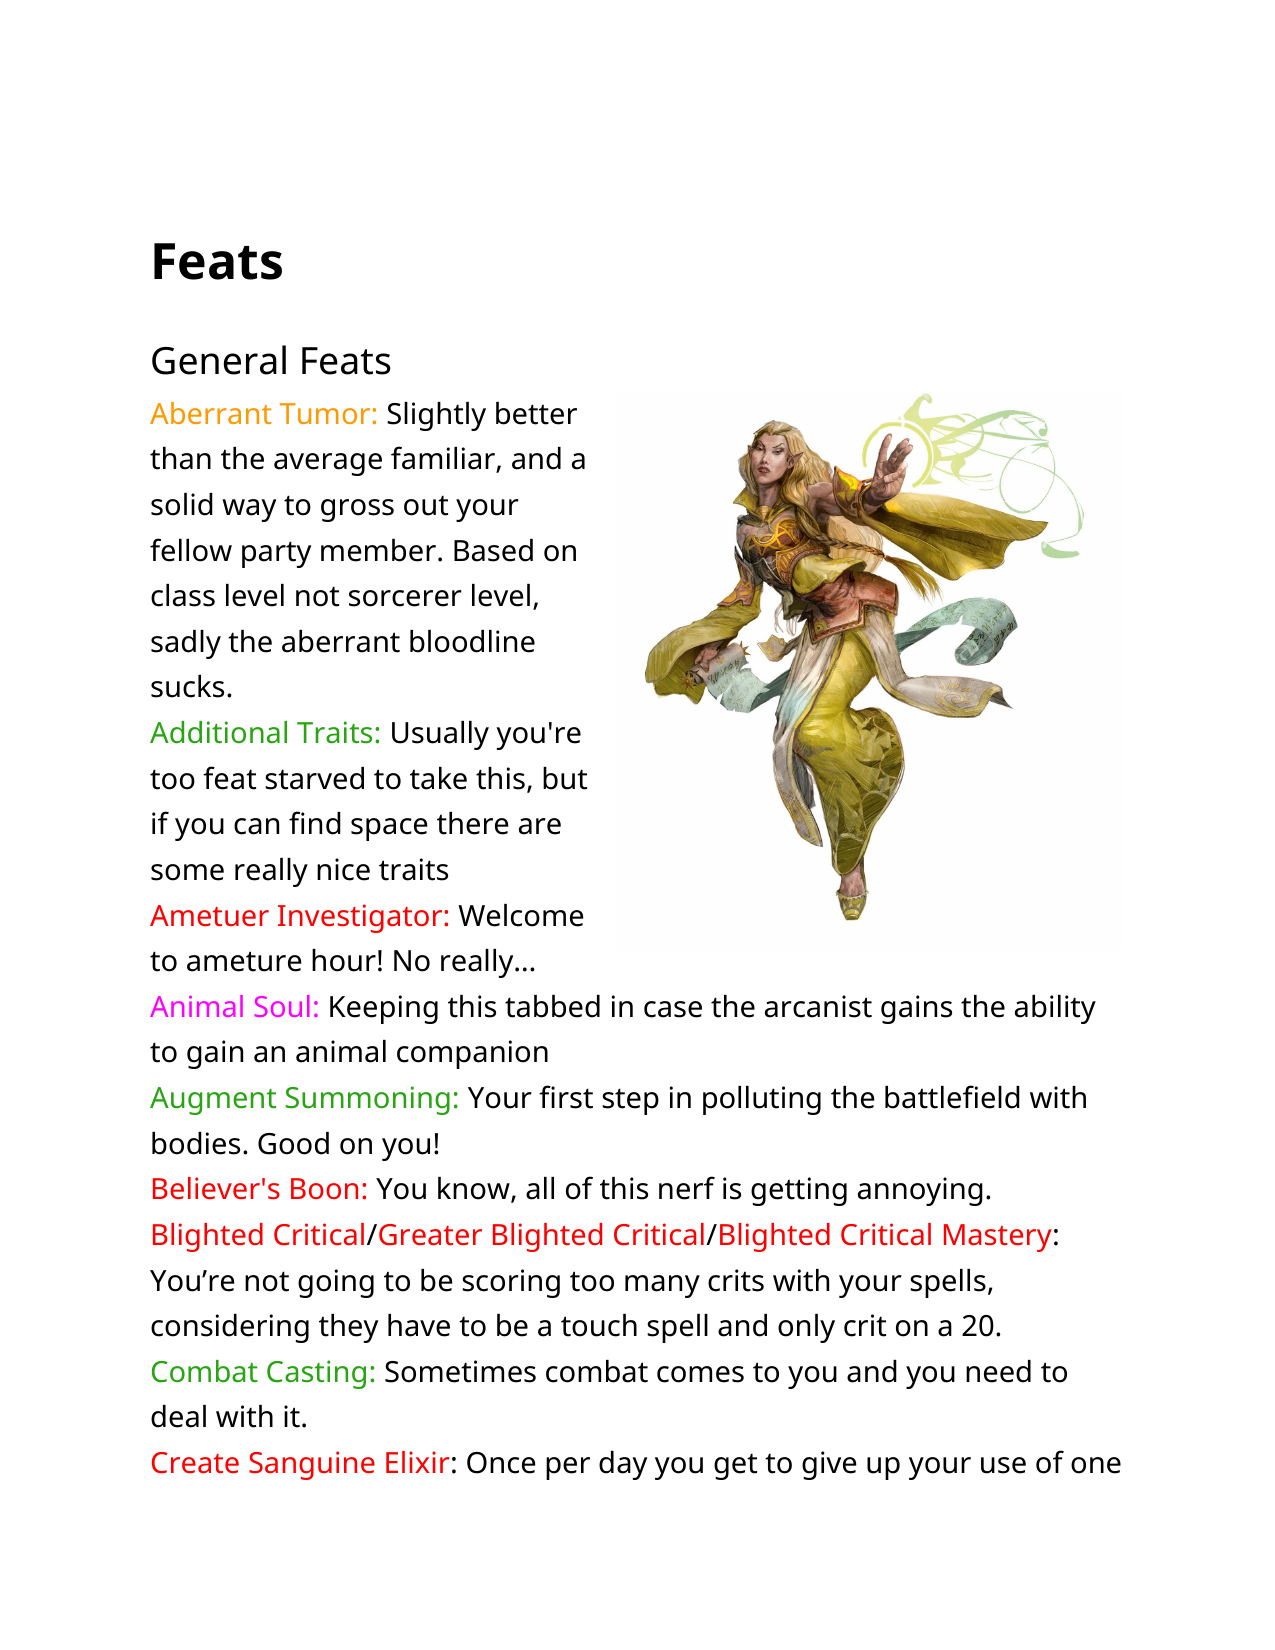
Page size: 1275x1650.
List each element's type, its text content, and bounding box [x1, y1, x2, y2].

text Create Sanguine Elixir: Once per day you get to give up your use of one [150, 1442, 1125, 1482]
text Animal Soul: Keeping this tabbed in case the arcanist gains the ability to gain an animal companion [150, 986, 1125, 1071]
text Augment Summoning: Your first step in polluting the battlefield with bodies. Good on you! [150, 1077, 1125, 1163]
text Additional Traits: Usually you're too feat starved to take this, but if you can find space there are some really nice traits [150, 712, 617, 889]
text Ametuer Investigator: Welcome to ameture hour! No really… [150, 895, 1125, 980]
text General Feats [150, 334, 1125, 385]
text Feats [150, 226, 1125, 294]
text Combat Casting: Sometimes combat comes to you and you need to deal with it. [150, 1351, 1125, 1436]
text Believer's Boon: You know, all of this nerf is getting annoying. [150, 1169, 1125, 1208]
text Aberrant Tumor: Slightly better than the average familiar, and a solid way to gross out your fellow party member. Based on class level not sorcerer level, sadly the aberrant bloodline sucks. [150, 393, 617, 706]
picture [617, 390, 1125, 951]
text Blighted Critical/Greater Blighted Critical/Blighted Critical Mastery: You’re not going to be scoring too many crits with your spells, considering they have to be a touch spell and only crit on a 20. [150, 1214, 1125, 1345]
